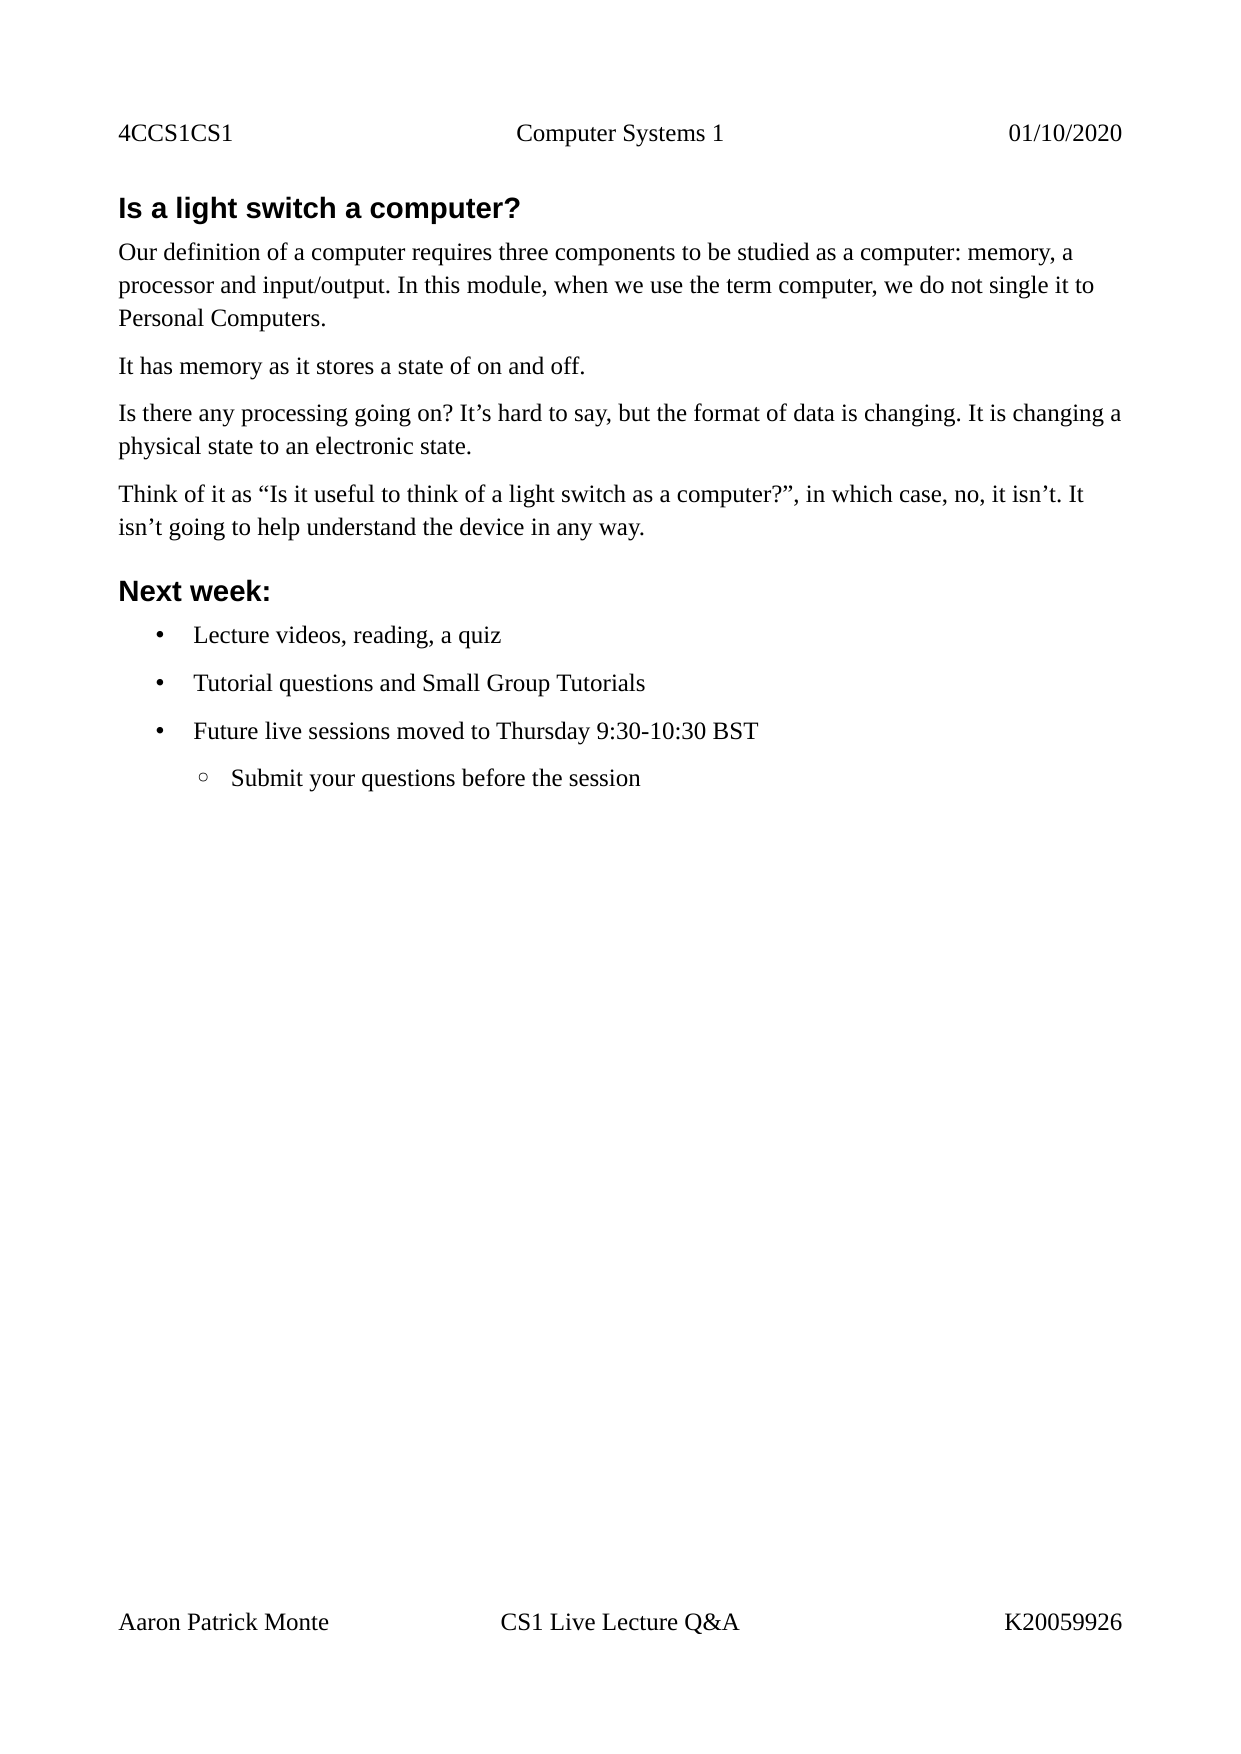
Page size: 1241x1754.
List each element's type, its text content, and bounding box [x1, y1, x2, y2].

list Future live sessions moved to Thursday 9:30-10:30 BST [156, 716, 1122, 744]
text It has memory as it stores a state of on and off. [118, 351, 1122, 379]
subtitle Is a light switch a computer? [118, 191, 1122, 225]
subtitle Next week: [118, 574, 1122, 608]
list Submit your questions before the session [193, 763, 1122, 792]
list Lecture videos, reading, a quiz [156, 621, 1122, 649]
list Tutorial questions and Small Group Tutorials [156, 668, 1122, 697]
text Our definition of a computer requires three components to be studied as a computer: memory, a processor and input/output. In this module, when we use the term computer, we do not single it to Personal Computers. [118, 237, 1122, 332]
text Is there any processing going on? It’s hard to say, but the format of data is changing. It is changing a physical state to an electronic state. [118, 398, 1122, 460]
text Think of it as “Is it useful to think of a light switch as a computer?”, in which case, no, it isn’t. It isn’t going to help understand the device in any way. [118, 479, 1122, 541]
